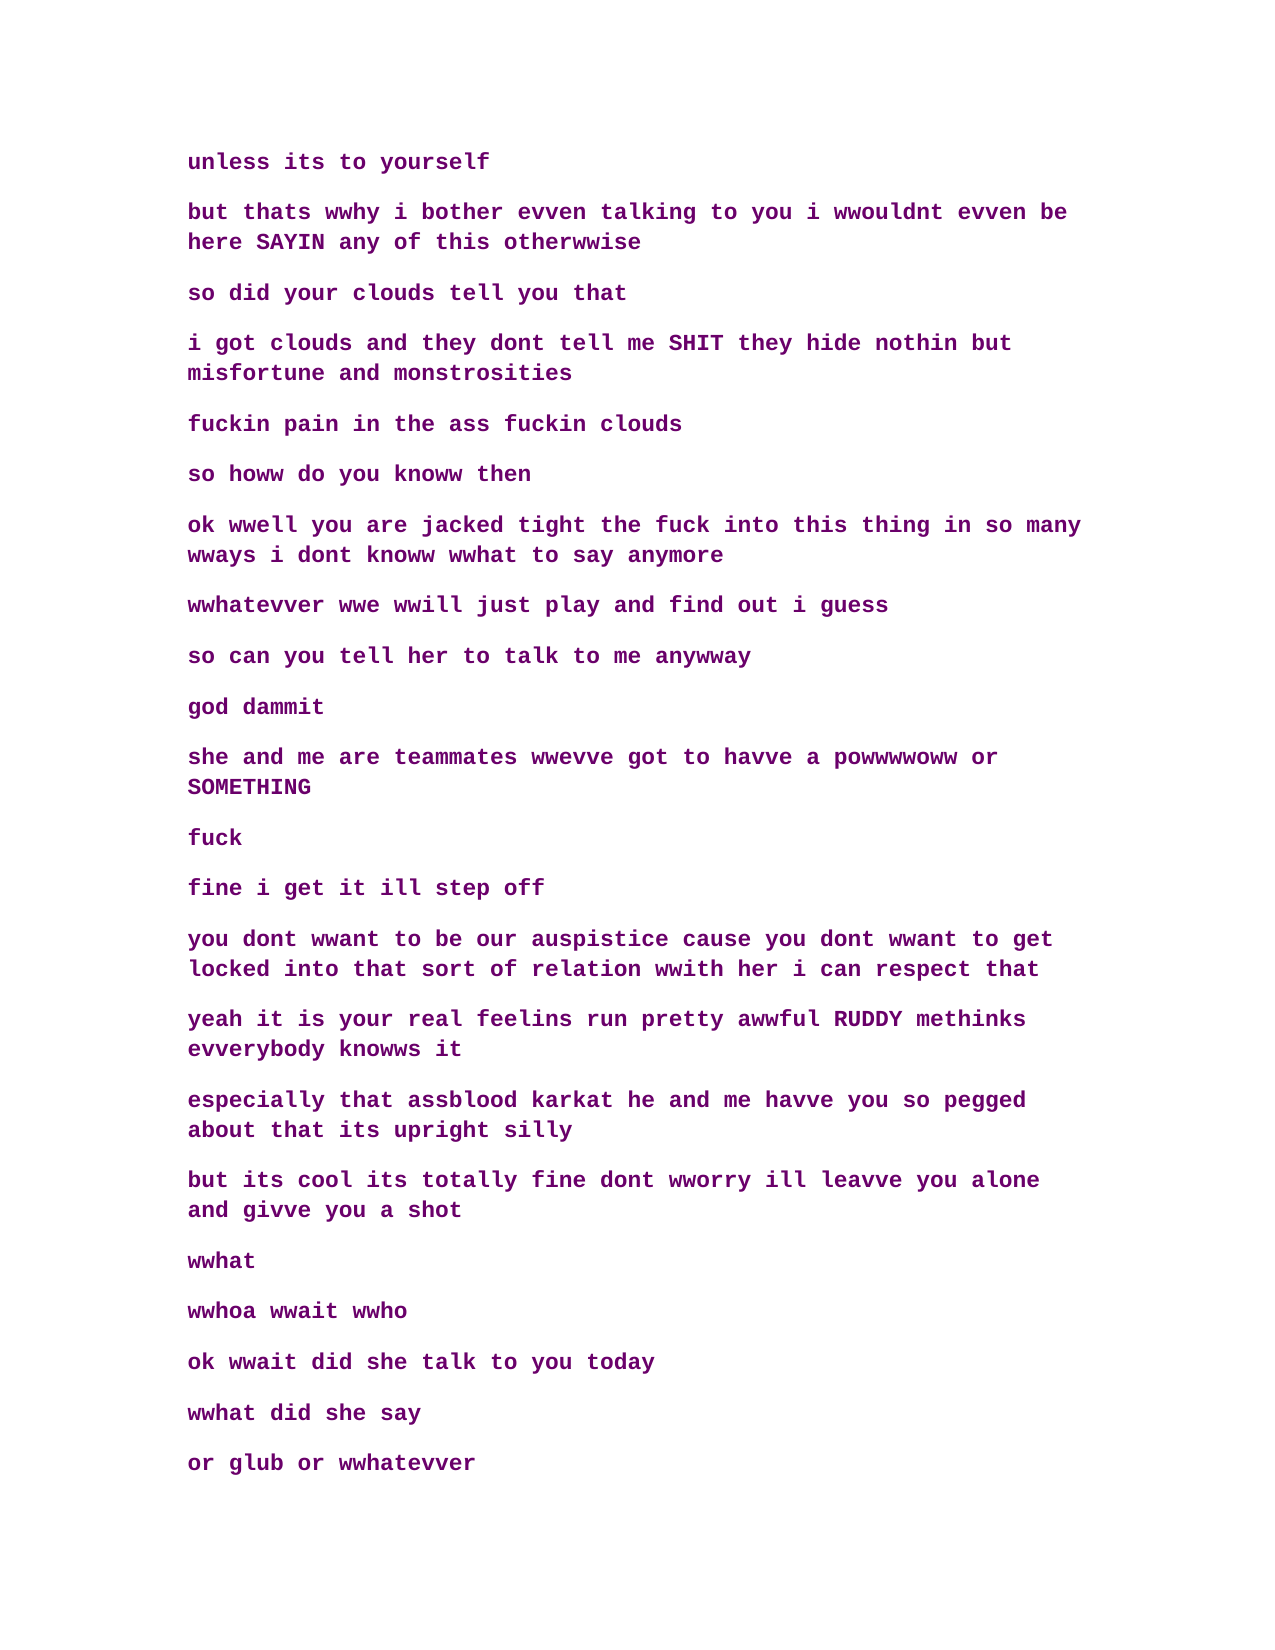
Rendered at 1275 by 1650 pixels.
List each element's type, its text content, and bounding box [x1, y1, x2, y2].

text so howw do you knoww then [187, 463, 1087, 489]
text ok wwell you are jacked tight the fuck into this thing in so many wways i dont knoww wwhat to say anymore [187, 513, 1087, 569]
text unless its to yourself [187, 150, 1087, 176]
text ok wwait did she talk to you today [187, 1350, 1087, 1376]
text you dont wwant to be our auspistice cause you dont wwant to get locked into that sort of relation wwith her i can respect that [187, 927, 1087, 983]
text yeah it is your real feelins run pretty awwful RUDDY methinks evverybody knowws it [187, 1008, 1087, 1063]
text fuck [187, 826, 1087, 852]
text so did your clouds tell you that [187, 281, 1087, 307]
text so can you tell her to talk to me anywway [187, 644, 1087, 670]
text but thats wwhy i bother evven talking to you i wwouldnt evven be here SAYIN any of this otherwwise [187, 201, 1087, 256]
text especially that assblood karkat he and me havve you so pegged about that its upright silly [187, 1088, 1087, 1144]
text or glub or wwhatevver [187, 1451, 1087, 1477]
text wwhat [187, 1249, 1087, 1275]
text i got clouds and they dont tell me SHIT they hide nothin but misfortune and monstrosities [187, 332, 1087, 387]
text fine i get it ill step off [187, 877, 1087, 903]
text god dammit [187, 695, 1087, 721]
text wwhatevver wwe wwill just play and find out i guess [187, 594, 1087, 620]
text fuckin pain in the ass fuckin clouds [187, 412, 1087, 438]
text wwhat did she say [187, 1401, 1087, 1427]
text wwhoa wwait wwho [187, 1299, 1087, 1326]
text but its cool its totally fine dont wworry ill leavve you alone and givve you a shot [187, 1168, 1087, 1224]
text she and me are teammates wwevve got to havve a powwwwoww or SOMETHING [187, 746, 1087, 801]
